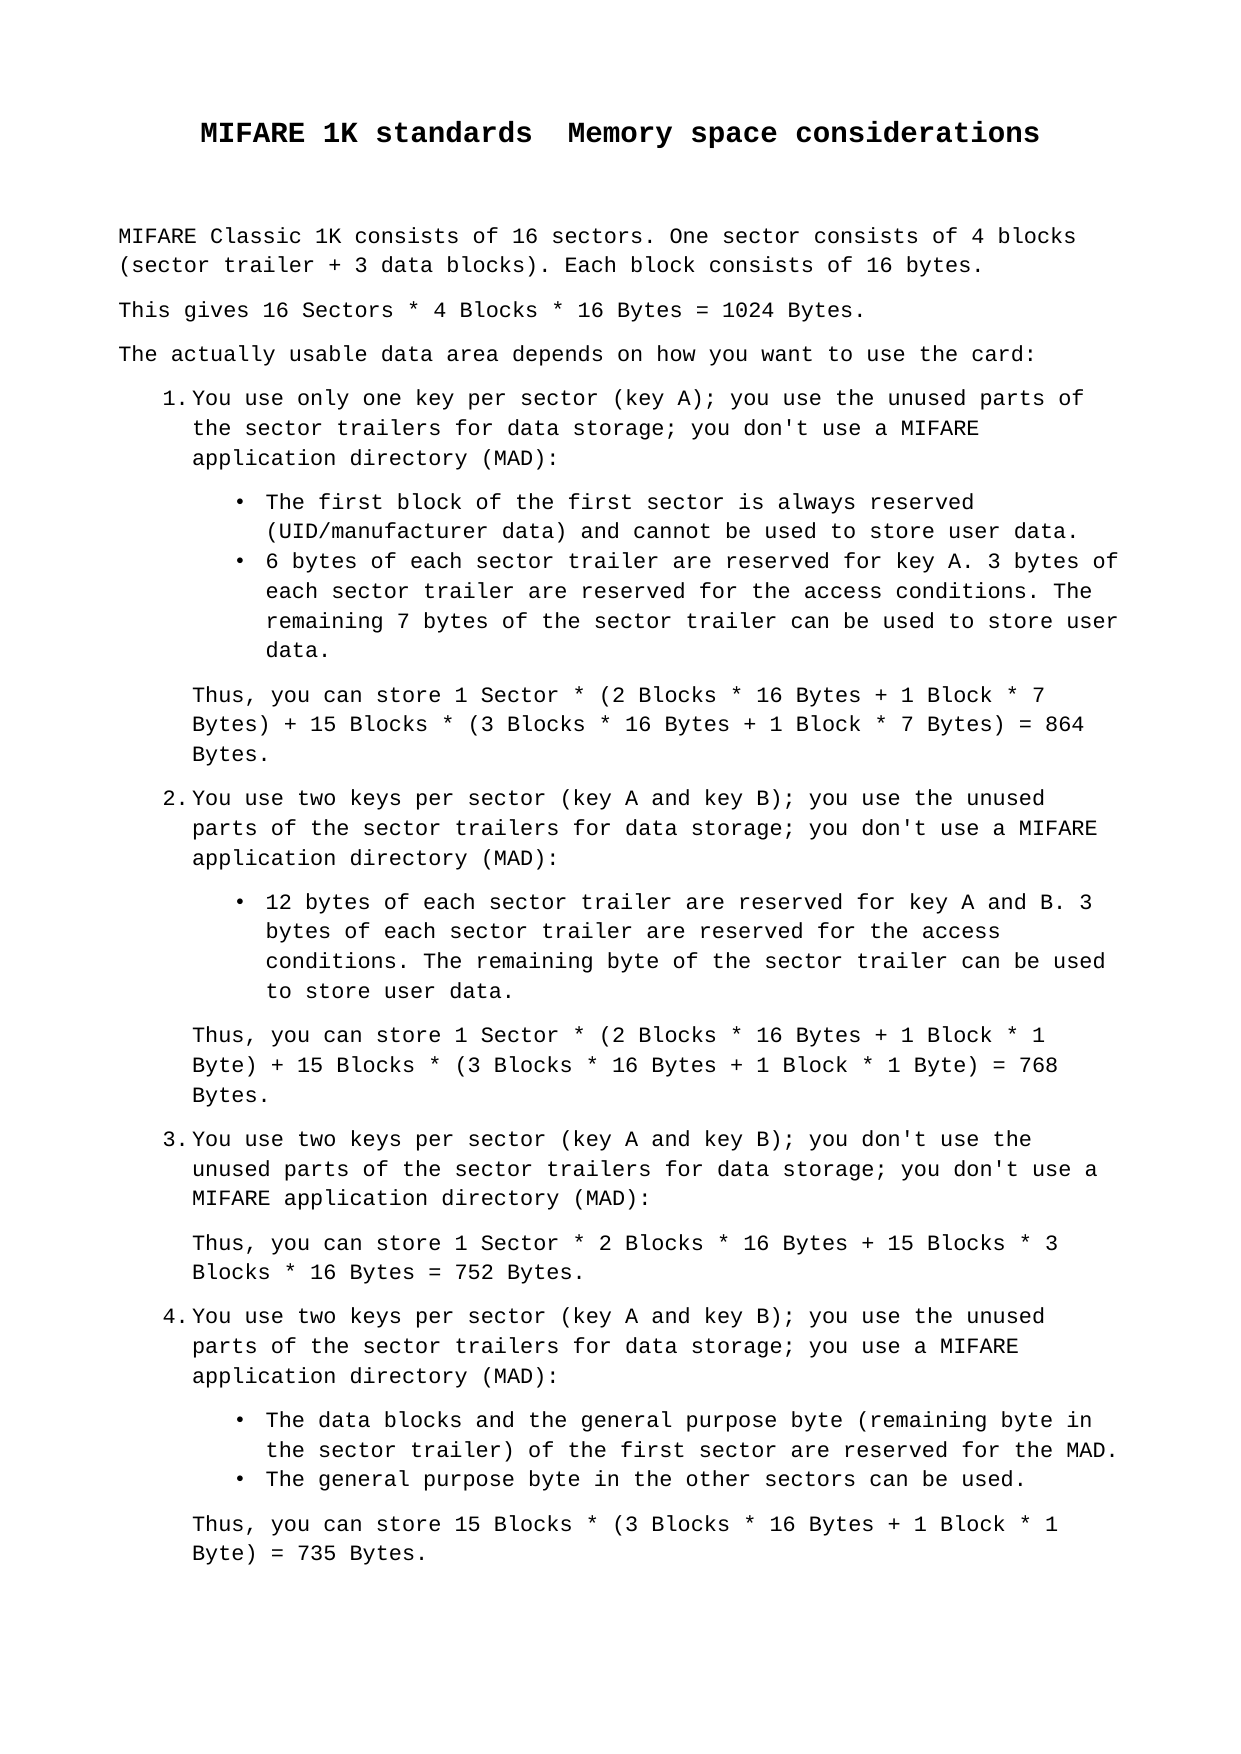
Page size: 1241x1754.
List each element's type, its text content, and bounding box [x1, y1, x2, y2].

text This gives 16 Sectors * 4 Blocks * 16 Bytes = 1024 Bytes. [118, 299, 1122, 324]
list Thus, you can store 15 Blocks * (3 Blocks * 16 Bytes + 1 Block * 1 Byte) = 735 Bytes. [162, 1513, 1122, 1567]
text MIFARE Classic 1K consists of 16 sectors. One sector consists of 4 blocks (sector trailer + 3 data blocks). Each block consists of 16 bytes. [118, 225, 1122, 279]
list You use two keys per sector (key A and key B); you don't use the unused parts of the sector trailers for data storage; you don't use a MIFARE application directory (MAD): [162, 1128, 1122, 1212]
list You use two keys per sector (key A and key B); you use the unused parts of the sector trailers for data storage; you don't use a MIFARE application directory (MAD): [162, 787, 1122, 872]
text The actually usable data area depends on how you want to use the card: [118, 343, 1122, 368]
list Thus, you can store 1 Sector * (2 Blocks * 16 Bytes + 1 Block * 1 Byte) + 15 Blocks * (3 Blocks * 16 Bytes + 1 Block * 1 Byte) = 768 Bytes. [162, 1024, 1122, 1108]
list 6 bytes of each sector trailer are reserved for key A. 3 bytes of each sector trailer are reserved for the access conditions. The remaining 7 bytes of the sector trailer can be used to store user data. [236, 550, 1122, 664]
text MIFARE 1K standards Memory space considerations [118, 118, 1122, 151]
list You use two keys per sector (key A and key B); you use the unused parts of the sector trailers for data storage; you use a MIFARE application directory (MAD): [162, 1306, 1122, 1390]
list You use only one key per sector (key A); you use the unused parts of the sector trailers for data storage; you don't use a MIFARE application directory (MAD): [162, 387, 1122, 472]
list The data blocks and the general purpose byte (remaining byte in the sector trailer) of the first sector are reserved for the MAD. [236, 1409, 1122, 1464]
list Thus, you can store 1 Sector * (2 Blocks * 16 Bytes + 1 Block * 7 Bytes) + 15 Blocks * (3 Blocks * 16 Bytes + 1 Block * 7 Bytes) = 864 Bytes. [162, 684, 1122, 768]
list 12 bytes of each sector trailer are reserved for key A and B. 3 bytes of each sector trailer are reserved for the access conditions. The remaining byte of the sector trailer can be used to store user data. [236, 891, 1122, 1005]
list The general purpose byte in the other sectors can be used. [236, 1469, 1122, 1493]
list The first block of the first sector is always reserved (UID/manufacturer data) and cannot be used to store user data. [236, 491, 1122, 546]
list Thus, you can store 1 Sector * 2 Blocks * 16 Bytes + 15 Blocks * 3 Blocks * 16 Bytes = 752 Bytes. [162, 1232, 1122, 1286]
